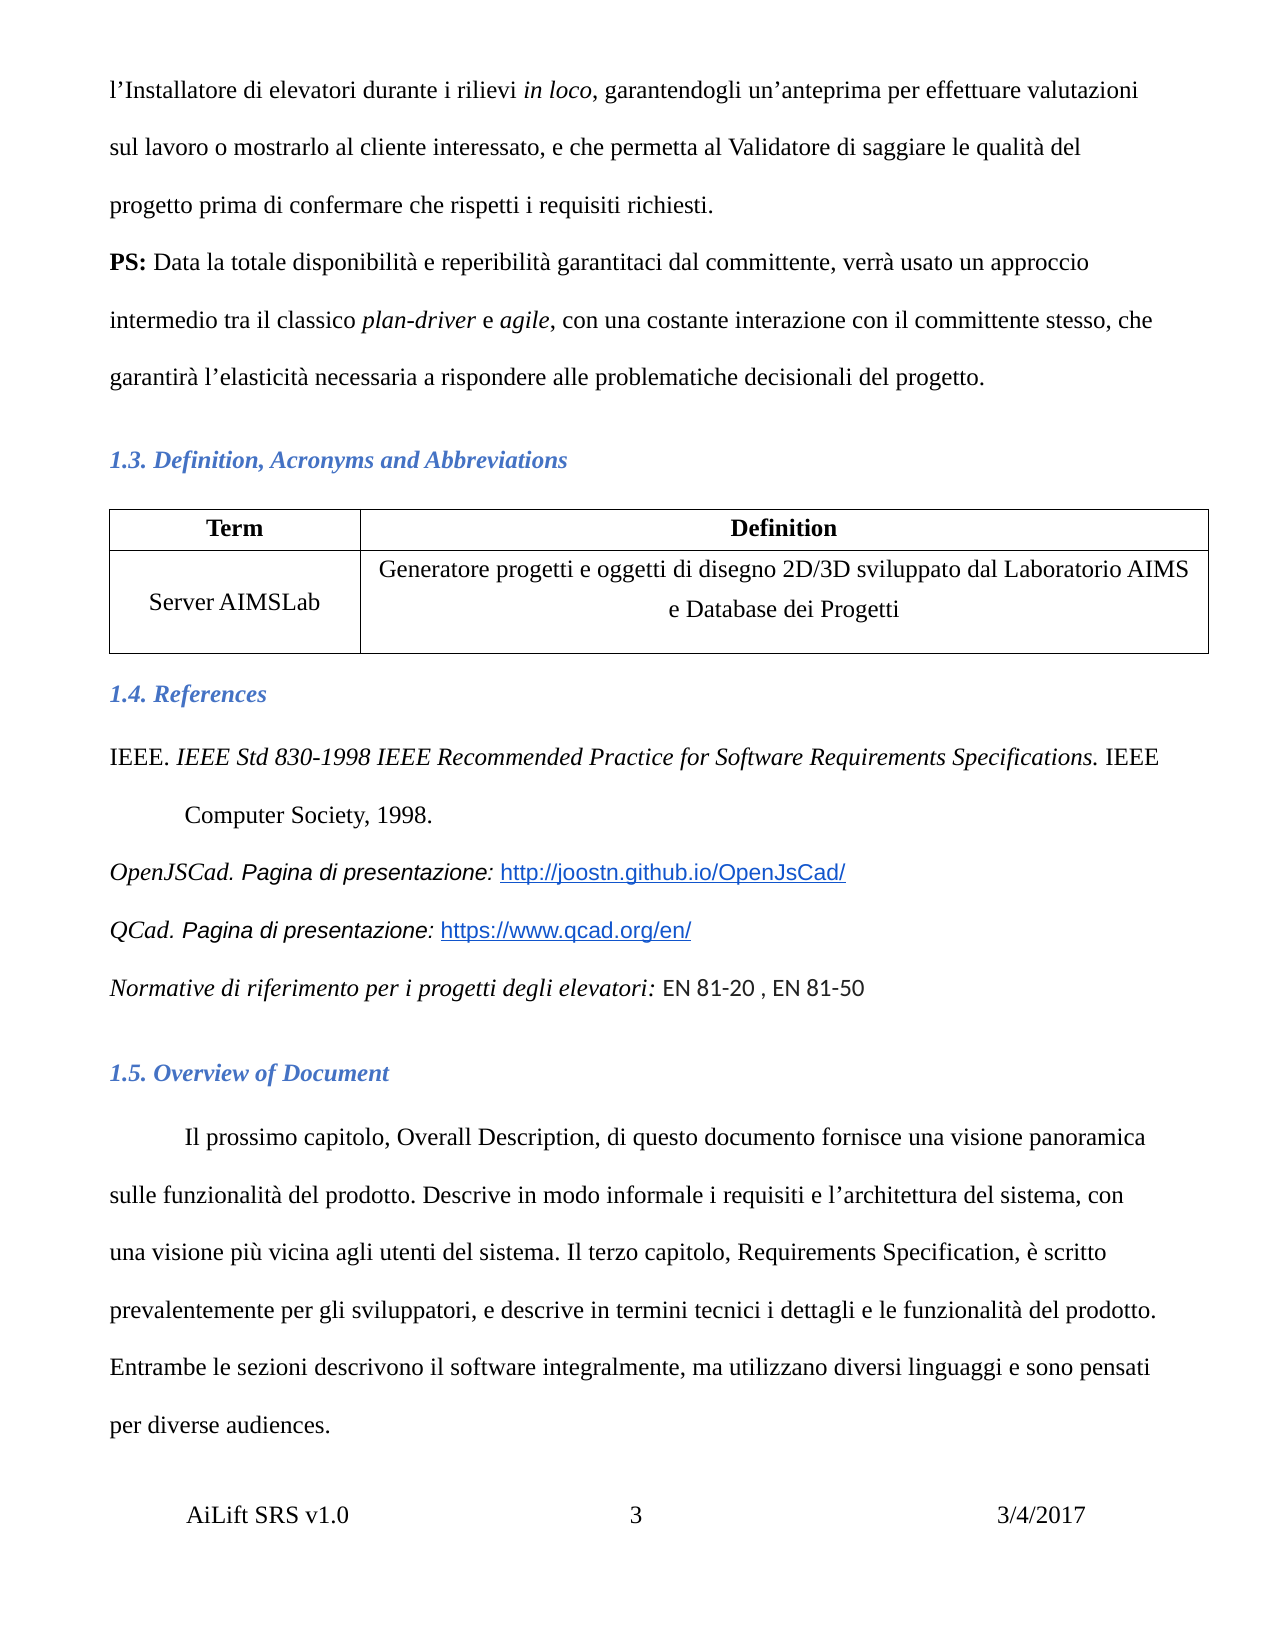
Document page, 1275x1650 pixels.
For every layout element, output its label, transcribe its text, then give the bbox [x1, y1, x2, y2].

table_cell Generatore progetti e oggetti di disegno 2D/3D sviluppato dal Laboratorio AIMS e Database dei Progetti [361, 551, 1208, 653]
text Il prossimo capitolo, Overall Description, di questo documento fornisce una visione panoramica sulle funzionalità del prodotto. Descrive in modo informale i requisiti e l’architettura del sistema, con una visione più vicina agli utenti del sistema. Il terzo capitolo, Requirements Specification, è scritto prevalentemente per gli sviluppatori, e descrive in termini tecnici i dettagli e le funzionalità del prodotto. Entrambe le sezioni descrivono il software integralmente, ma utilizzano diversi linguaggi e sono pensati per diverse audiences. [109, 1122, 1162, 1438]
subtitle 1.4. References [109, 679, 1162, 707]
text Normative di riferimento per i progetti degli elevatori: EN 81-20 , EN 81-50 [109, 972, 1162, 1003]
text IEEE. IEEE Std 830-1998 IEEE Recommended Practice for Software Requirements Specifications. IEEE Computer Society, 1998. [109, 742, 1162, 829]
table_cell Server AIMSLab [110, 551, 360, 653]
table_header Definition [361, 510, 1208, 550]
text QCad. Pagina di presentazione: https://www.qcad.org/en/ [109, 915, 1162, 944]
text PS: Data la totale disponibilità e reperibilità garantitaci dal committente, verrà usato un approccio intermedio tra il classico plan-driver e agile, con una costante interazione con il committente stesso, che garantirà l’elasticità necessaria a rispondere alle problematiche decisionali del progetto. [109, 247, 1162, 391]
text l’Installatore di elevatori durante i rilievi in loco, garantendogli un’anteprima per effettuare valutazioni sul lavoro o mostrarlo al cliente interessato, e che permetta al Validatore di saggiare le qualità del progetto prima di confermare che rispetti i requisiti richiesti. [109, 75, 1162, 219]
text OpenJSCad. Pagina di presentazione: http://joostn.github.io/OpenJsCad/ [109, 857, 1162, 886]
table_header Term [110, 510, 360, 550]
subtitle 1.3. Definition, Acronyms and Abbreviations [109, 445, 1162, 474]
subtitle 1.5. Overview of Document [109, 1058, 1162, 1087]
